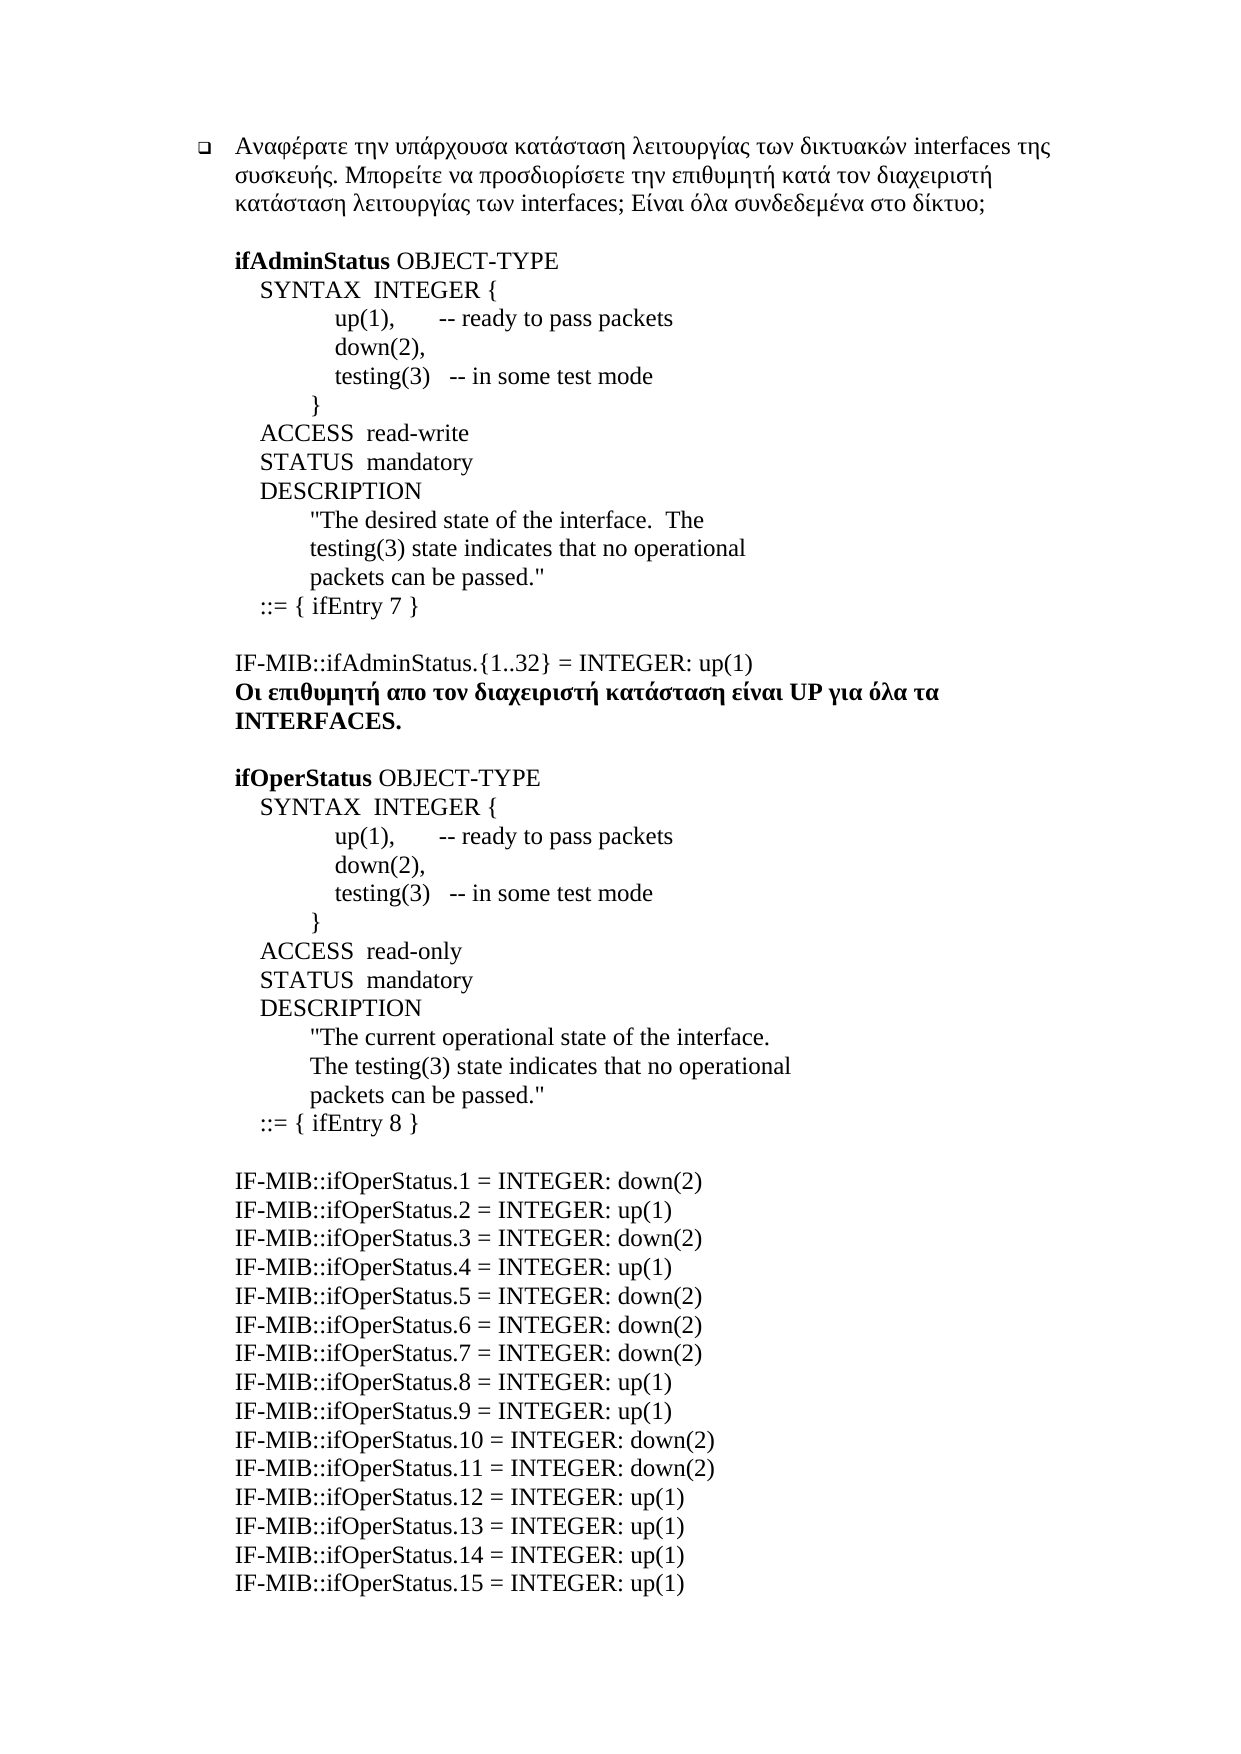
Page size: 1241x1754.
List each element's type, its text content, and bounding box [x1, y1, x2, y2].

text DESCRIPTION [234, 993, 1078, 1022]
text down(2), [234, 332, 1078, 361]
text "The current operational state of the interface. [234, 1022, 1078, 1051]
text IF-MIB::ifOperStatus.5 = INTEGER: down(2) [234, 1281, 1078, 1310]
text testing(3) state indicates that no operational [234, 533, 1078, 562]
list Αναφέρατε την υπάρχουσα κατάσταση λειτουργίας των δικτυακών interfaces της συσκευής. Μπορείτε να προσδιορίσετε την επιθυμητή κατά τον διαχειριστή κατάσταση λειτουργίας των interfaces; Είναι όλα συνδεδεμένα στο δίκτυο; [197, 131, 1078, 217]
text IF-MIB::ifOperStatus.7 = INTEGER: down(2) [234, 1338, 1078, 1367]
text } [234, 907, 1078, 936]
text IF-MIB::ifAdminStatus.{1..32} = INTEGER: up(1) [234, 648, 1078, 677]
text ::= { ifEntry 8 } [234, 1108, 1078, 1137]
text STATUS mandatory [234, 965, 1078, 993]
text SYNTAX INTEGER { [234, 275, 1078, 303]
text IF-MIB::ifOperStatus.1 = INTEGER: down(2) [234, 1166, 1078, 1195]
text ::= { ifEntry 7 } [234, 591, 1078, 620]
text ACCESS read-write [234, 418, 1078, 447]
text IF-MIB::ifOperStatus.6 = INTEGER: down(2) [234, 1310, 1078, 1338]
text packets can be passed." [234, 1080, 1078, 1108]
text up(1), -- ready to pass packets [234, 303, 1078, 332]
text ACCESS read-only [234, 936, 1078, 965]
text IF-MIB::ifOperStatus.14 = INTEGER: up(1) [234, 1540, 1078, 1568]
text testing(3) -- in some test mode [234, 878, 1078, 907]
text "The desired state of the interface. The [234, 505, 1078, 533]
text IF-MIB::ifOperStatus.10 = INTEGER: down(2) [234, 1425, 1078, 1453]
text IF-MIB::ifOperStatus.3 = INTEGER: down(2) [234, 1223, 1078, 1252]
text SYNTAX INTEGER { [234, 792, 1078, 821]
text IF-MIB::ifOperStatus.11 = INTEGER: down(2) [234, 1453, 1078, 1482]
text IF-MIB::ifOperStatus.8 = INTEGER: up(1) [234, 1367, 1078, 1396]
text up(1), -- ready to pass packets [234, 821, 1078, 850]
text testing(3) -- in some test mode [234, 361, 1078, 390]
text down(2), [234, 850, 1078, 878]
text ifOperStatus OBJECT-TYPE [234, 763, 1078, 792]
text IF-MIB::ifOperStatus.9 = INTEGER: up(1) [234, 1396, 1078, 1425]
text The testing(3) state indicates that no operational [234, 1051, 1078, 1080]
text } [234, 390, 1078, 418]
text packets can be passed." [234, 562, 1078, 591]
text IF-MIB::ifOperStatus.4 = INTEGER: up(1) [234, 1252, 1078, 1281]
text Οι επιθυμητή απο τον διαχειριστή κατάσταση είναι UP για όλα τα INTERFACES. [234, 677, 1078, 735]
text DESCRIPTION [234, 476, 1078, 505]
text IF-MIB::ifOperStatus.13 = INTEGER: up(1) [234, 1511, 1078, 1540]
text IF-MIB::ifOperStatus.12 = INTEGER: up(1) [234, 1482, 1078, 1511]
text ifAdminStatus OBJECT-TYPE [234, 246, 1078, 275]
text STATUS mandatory [234, 447, 1078, 476]
text IF-MIB::ifOperStatus.2 = INTEGER: up(1) [234, 1195, 1078, 1223]
text IF-MIB::ifOperStatus.15 = INTEGER: up(1) [234, 1568, 1078, 1597]
